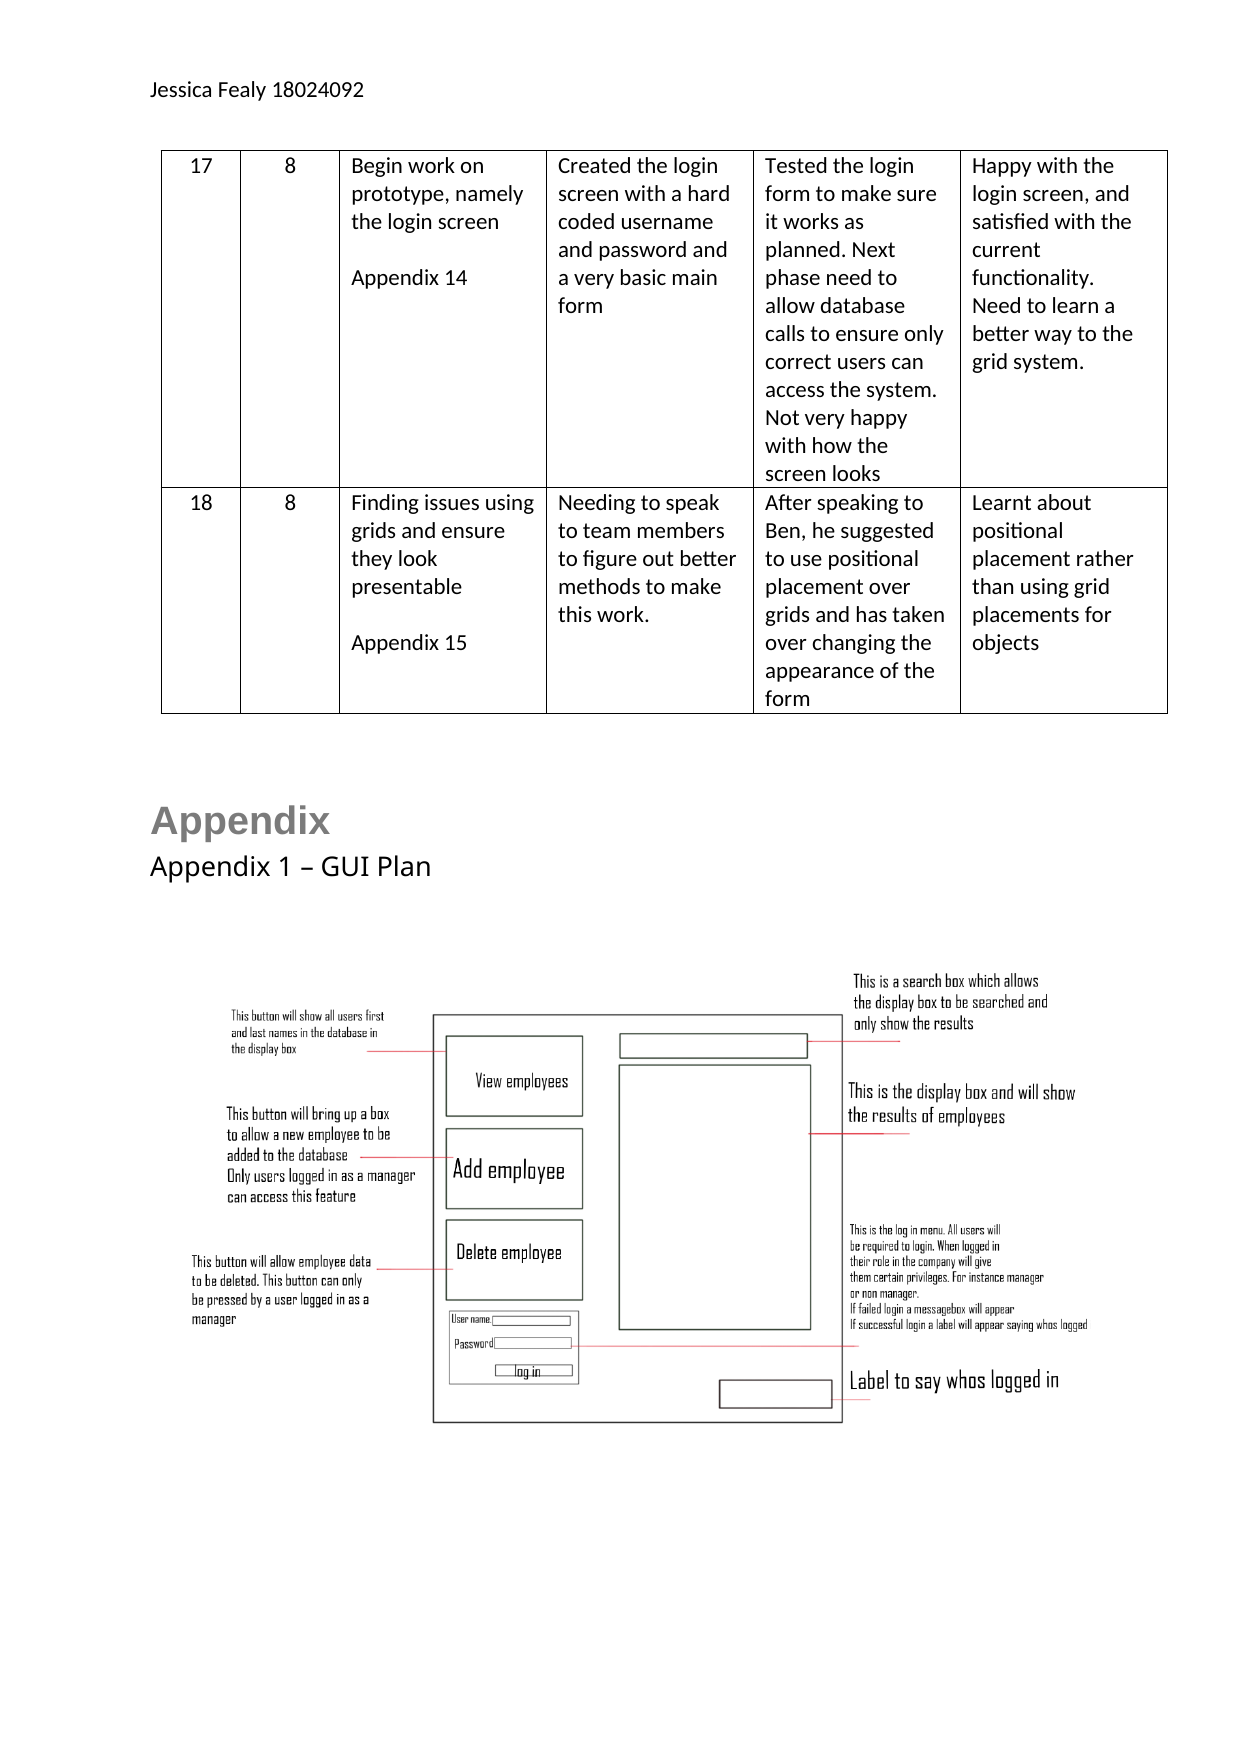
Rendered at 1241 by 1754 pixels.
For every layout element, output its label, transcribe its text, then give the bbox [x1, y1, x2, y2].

table_cell Finding issues using grids and ensure they look presentable Appendix 15 [340, 488, 546, 712]
table_cell Tested the login form to make sure it works as planned. Next phase need to allow database calls to ensure only correct users can access the system. Not very happy with how the screen looks [754, 151, 960, 487]
subtitle Appendix [150, 798, 1090, 843]
table_cell 18 [162, 488, 240, 712]
table_cell 17 [162, 151, 240, 487]
table_cell Created the login screen with a hard coded username and password and a very basic main form [547, 151, 753, 487]
table_cell Needing to speak to team members to figure out better methods to make this work. [547, 488, 753, 712]
table_cell Begin work on prototype, namely the login screen Appendix 14 [340, 151, 546, 487]
table_cell Happy with the login screen, and satisfied with the current functionality. Need to learn a better way to the grid system. [961, 151, 1167, 487]
table_cell 8 [241, 488, 339, 712]
table_cell After speaking to Ben, he suggested to use positional placement over grids and has taken over changing the appearance of the form [754, 488, 960, 712]
table_cell Learnt about positional placement rather than using grid placements for objects [961, 488, 1167, 712]
subtitle Appendix 1 – GUI Plan [150, 847, 1090, 884]
table_cell 8 [241, 151, 339, 487]
